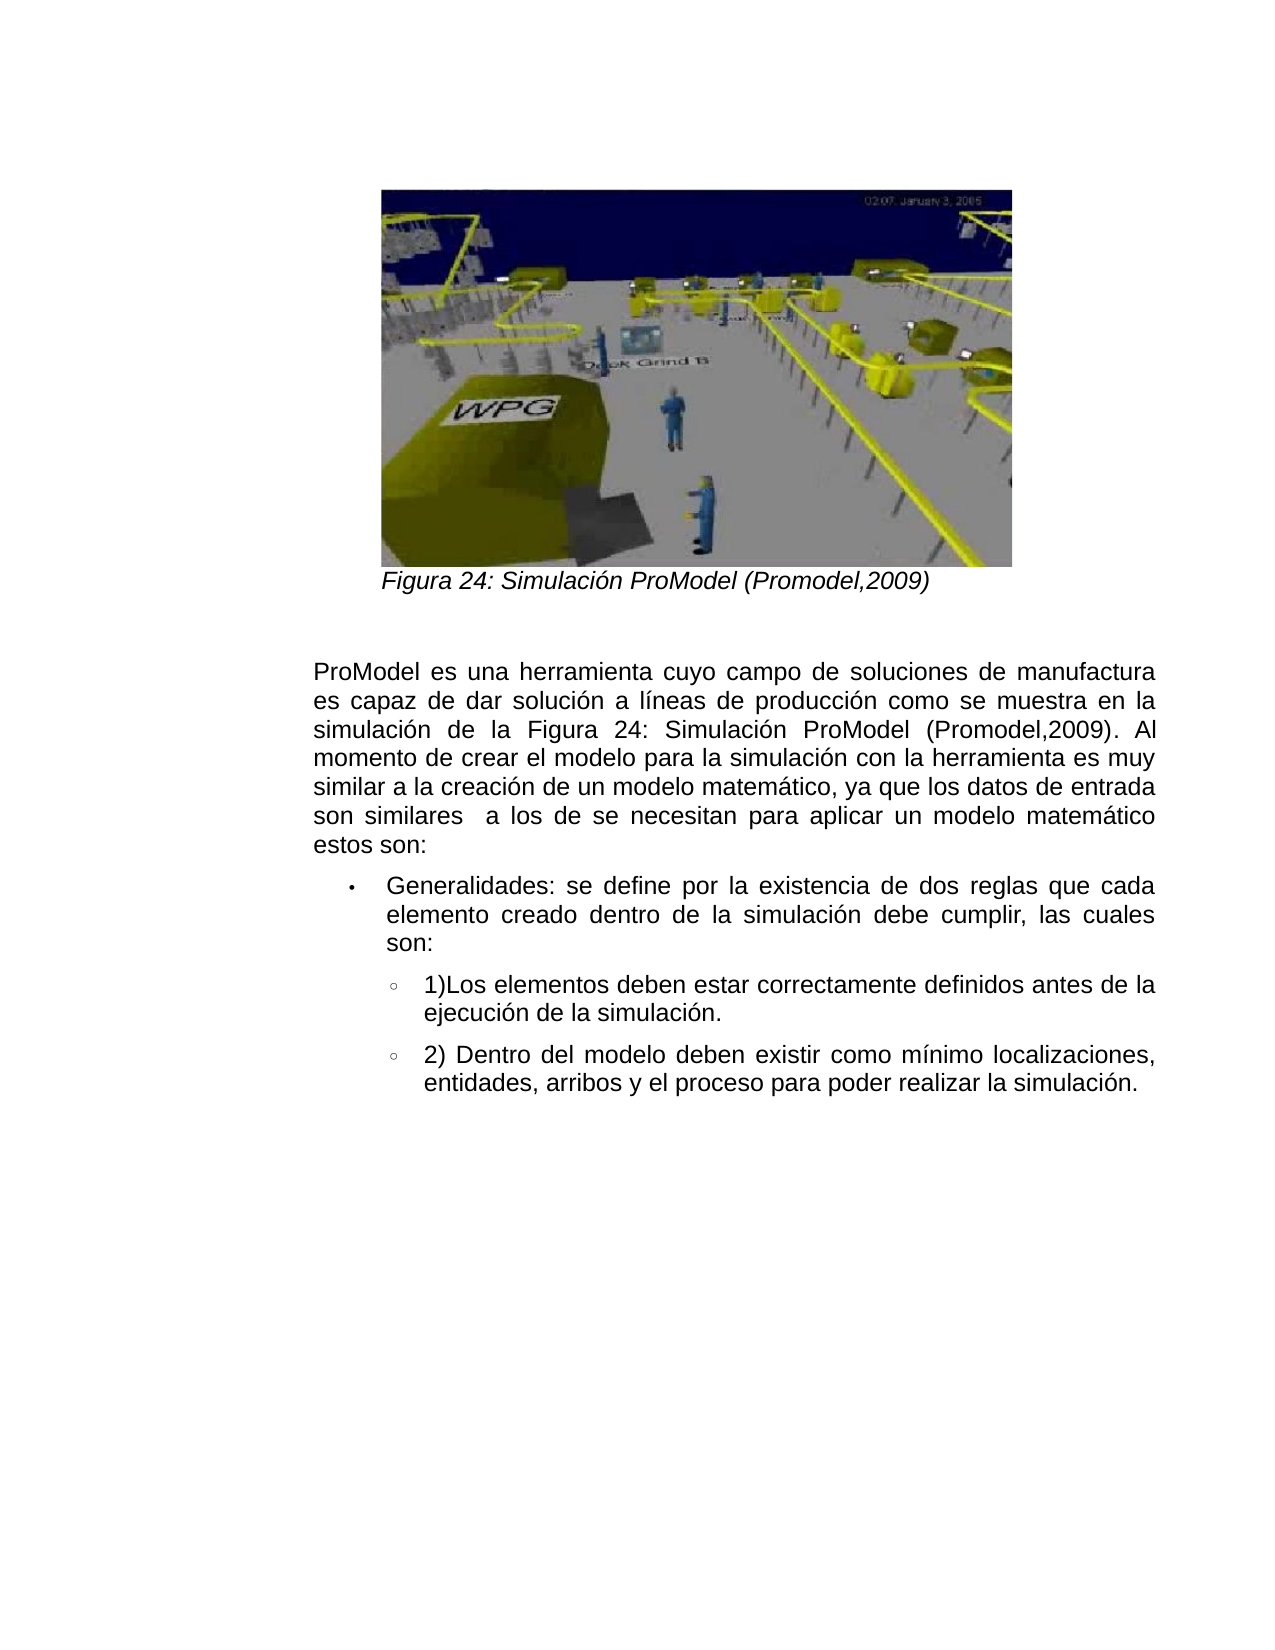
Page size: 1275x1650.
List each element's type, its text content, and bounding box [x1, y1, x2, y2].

list Generalidades: se define por la existencia de dos reglas que cada elemento creado dentro de la simulación debe cumplir, las cuales son: [349, 871, 1157, 957]
list 2) Dentro del modelo deben existir como mínimo localizaciones, entidades, arribos y el proceso para poder realizar la simulación. [386, 1039, 1157, 1097]
text Figura 24: Simulación ProModel (Promodel,2009) [381, 567, 1012, 595]
picture [381, 189, 1013, 567]
text ProModel es una herramienta cuyo campo de soluciones de manufactura es capaz de dar solución a líneas de producción como se muestra en la simulación de la Figura 24: Simulación ProModel (Promodel,2009). Al momento de crear el modelo para la simulación con la herramienta es muy similar a la creación de un modelo matemático, ya que los datos de entrada son similares a los de se necesitan para aplicar un modelo matemático estos son: [313, 657, 1157, 858]
list 1)Los elementos deben estar correctamente definidos antes de la ejecución de la simulación. [386, 969, 1157, 1027]
